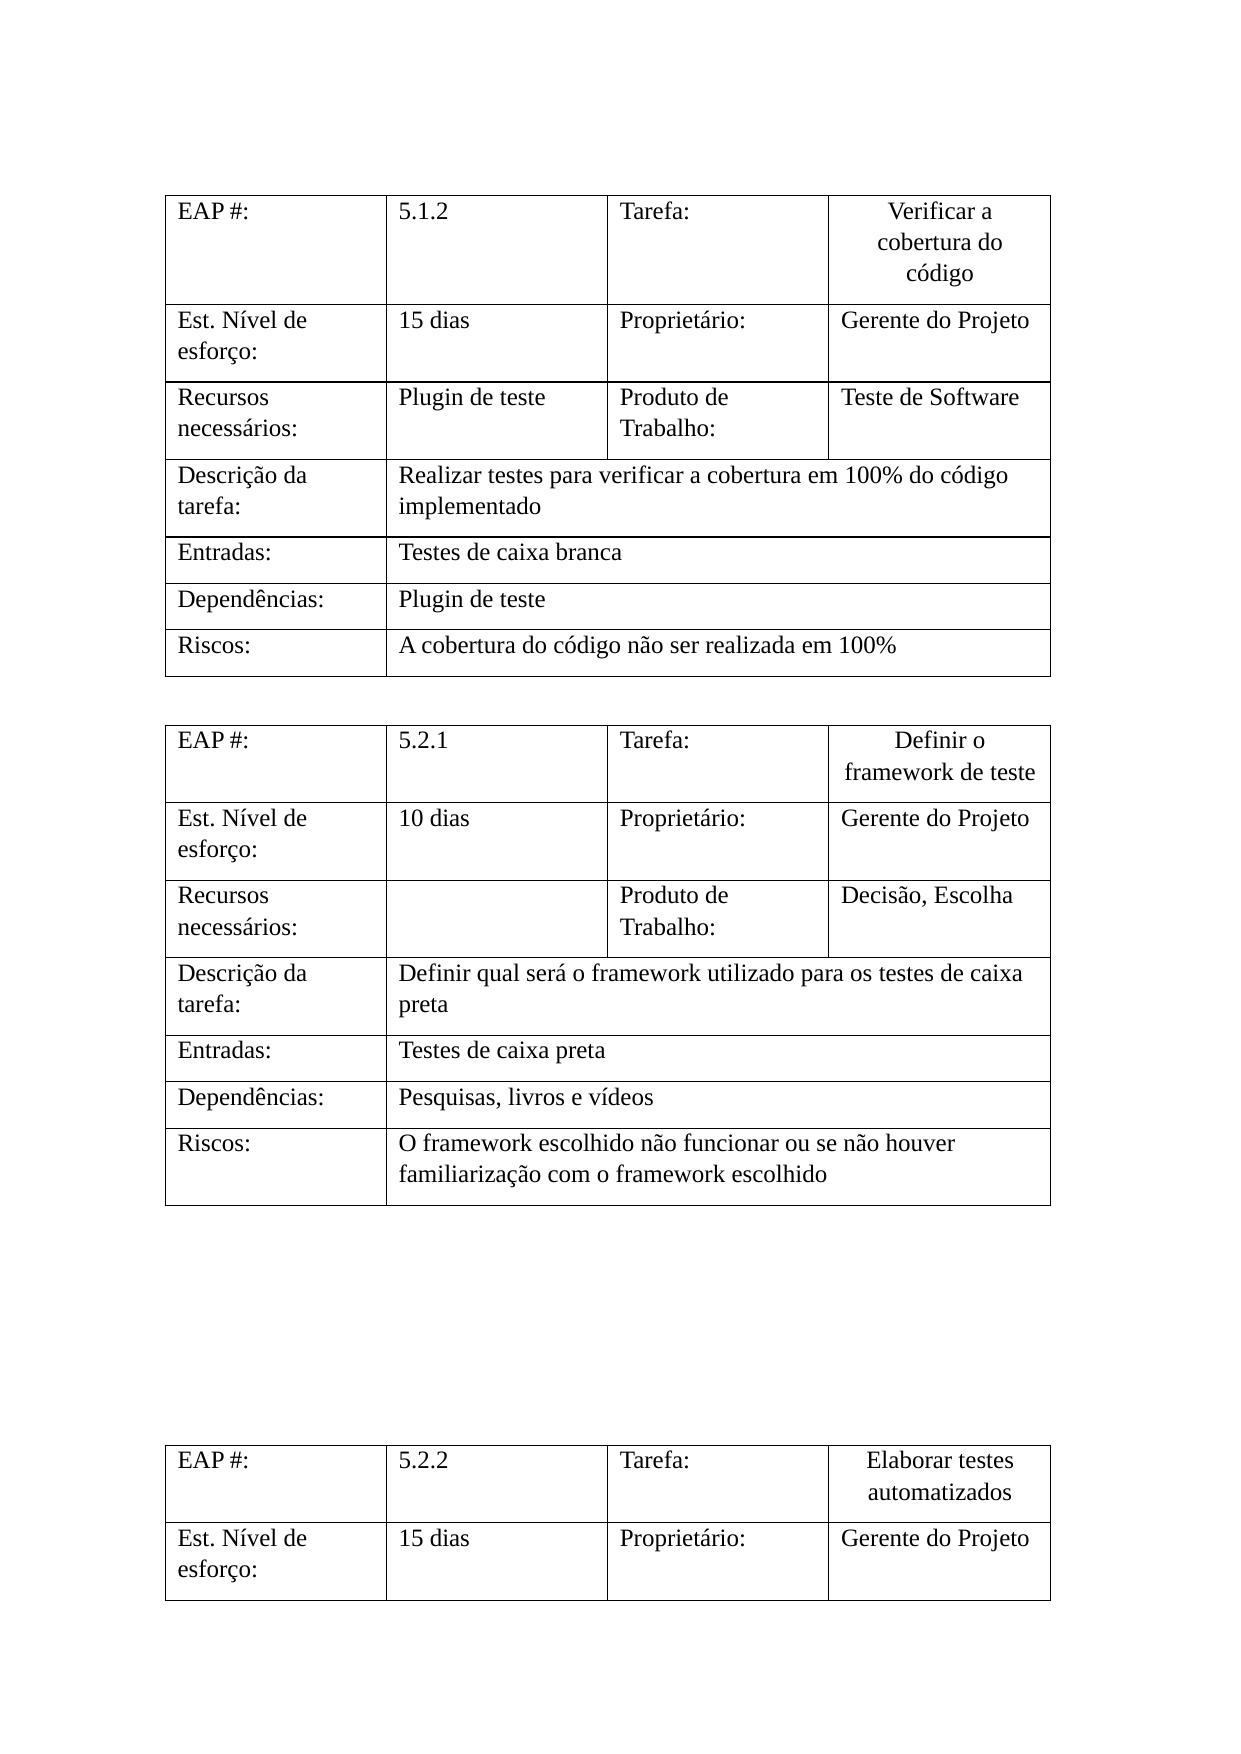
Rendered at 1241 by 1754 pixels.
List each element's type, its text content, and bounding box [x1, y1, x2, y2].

table_cell Est. Nível de esforço: [166, 803, 386, 879]
table_header EAP #: [166, 196, 386, 304]
table_cell Gerente do Projeto [829, 1523, 1050, 1599]
table_header Tarefa: [608, 726, 828, 802]
table_cell Proprietário: [608, 803, 828, 879]
table_cell 15 dias [387, 305, 607, 381]
table_cell Definir qual será o framework utilizado para os testes de caixa preta [387, 958, 1050, 1034]
table_cell Gerente do Projeto [829, 305, 1050, 381]
table_header Elaborar testes automatizados [829, 1446, 1050, 1522]
table_header 5.1.2 [387, 196, 607, 304]
table_cell Dependências: [166, 1082, 386, 1127]
table_cell Produto de Trabalho: [608, 383, 828, 459]
table_cell A cobertura do código não ser realizada em 100% [387, 630, 1050, 676]
table_cell Pesquisas, livros e vídeos [387, 1082, 1050, 1127]
table_cell Proprietário: [608, 1523, 828, 1599]
table_cell Recursos necessários: [166, 881, 386, 957]
table_cell Est. Nível de esforço: [166, 305, 386, 381]
table_header Verificar a cobertura do código [829, 196, 1050, 304]
table_cell Est. Nível de esforço: [166, 1523, 386, 1599]
table_cell Recursos necessários: [166, 383, 386, 459]
table_header 5.2.1 [387, 726, 607, 802]
table_cell Produto de Trabalho: [608, 881, 828, 957]
table_cell Realizar testes para verificar a cobertura em 100% do código implementado [387, 460, 1050, 536]
table_cell Descrição da tarefa: [166, 460, 386, 536]
table_cell Riscos: [166, 630, 386, 676]
table_cell Dependências: [166, 584, 386, 629]
table_cell Teste de Software [829, 383, 1050, 459]
table_header EAP #: [166, 1446, 386, 1522]
table_cell Gerente do Projeto [829, 803, 1050, 879]
table_cell Riscos: [166, 1129, 386, 1205]
table_header EAP #: [166, 726, 386, 802]
table_cell Testes de caixa preta [387, 1036, 1050, 1081]
table_cell O framework escolhido não funcionar ou se não houver familiarização com o framework escolhido [387, 1129, 1050, 1205]
table_header 5.2.2 [387, 1446, 607, 1522]
table_header Tarefa: [608, 1446, 828, 1522]
table_cell Descrição da tarefa: [166, 958, 386, 1034]
table_cell [387, 881, 607, 957]
table_cell 15 dias [387, 1523, 607, 1599]
table_cell Testes de caixa branca [387, 538, 1050, 583]
table_header Tarefa: [608, 196, 828, 304]
table_cell 10 dias [387, 803, 607, 879]
table_cell Plugin de teste [387, 383, 607, 459]
table_cell Plugin de teste [387, 584, 1050, 629]
table_cell Entradas: [166, 538, 386, 583]
table_header Definir o framework de teste [829, 726, 1050, 802]
table_cell Proprietário: [608, 305, 828, 381]
table_cell Entradas: [166, 1036, 386, 1081]
table_cell Decisão, Escolha [829, 881, 1050, 957]
